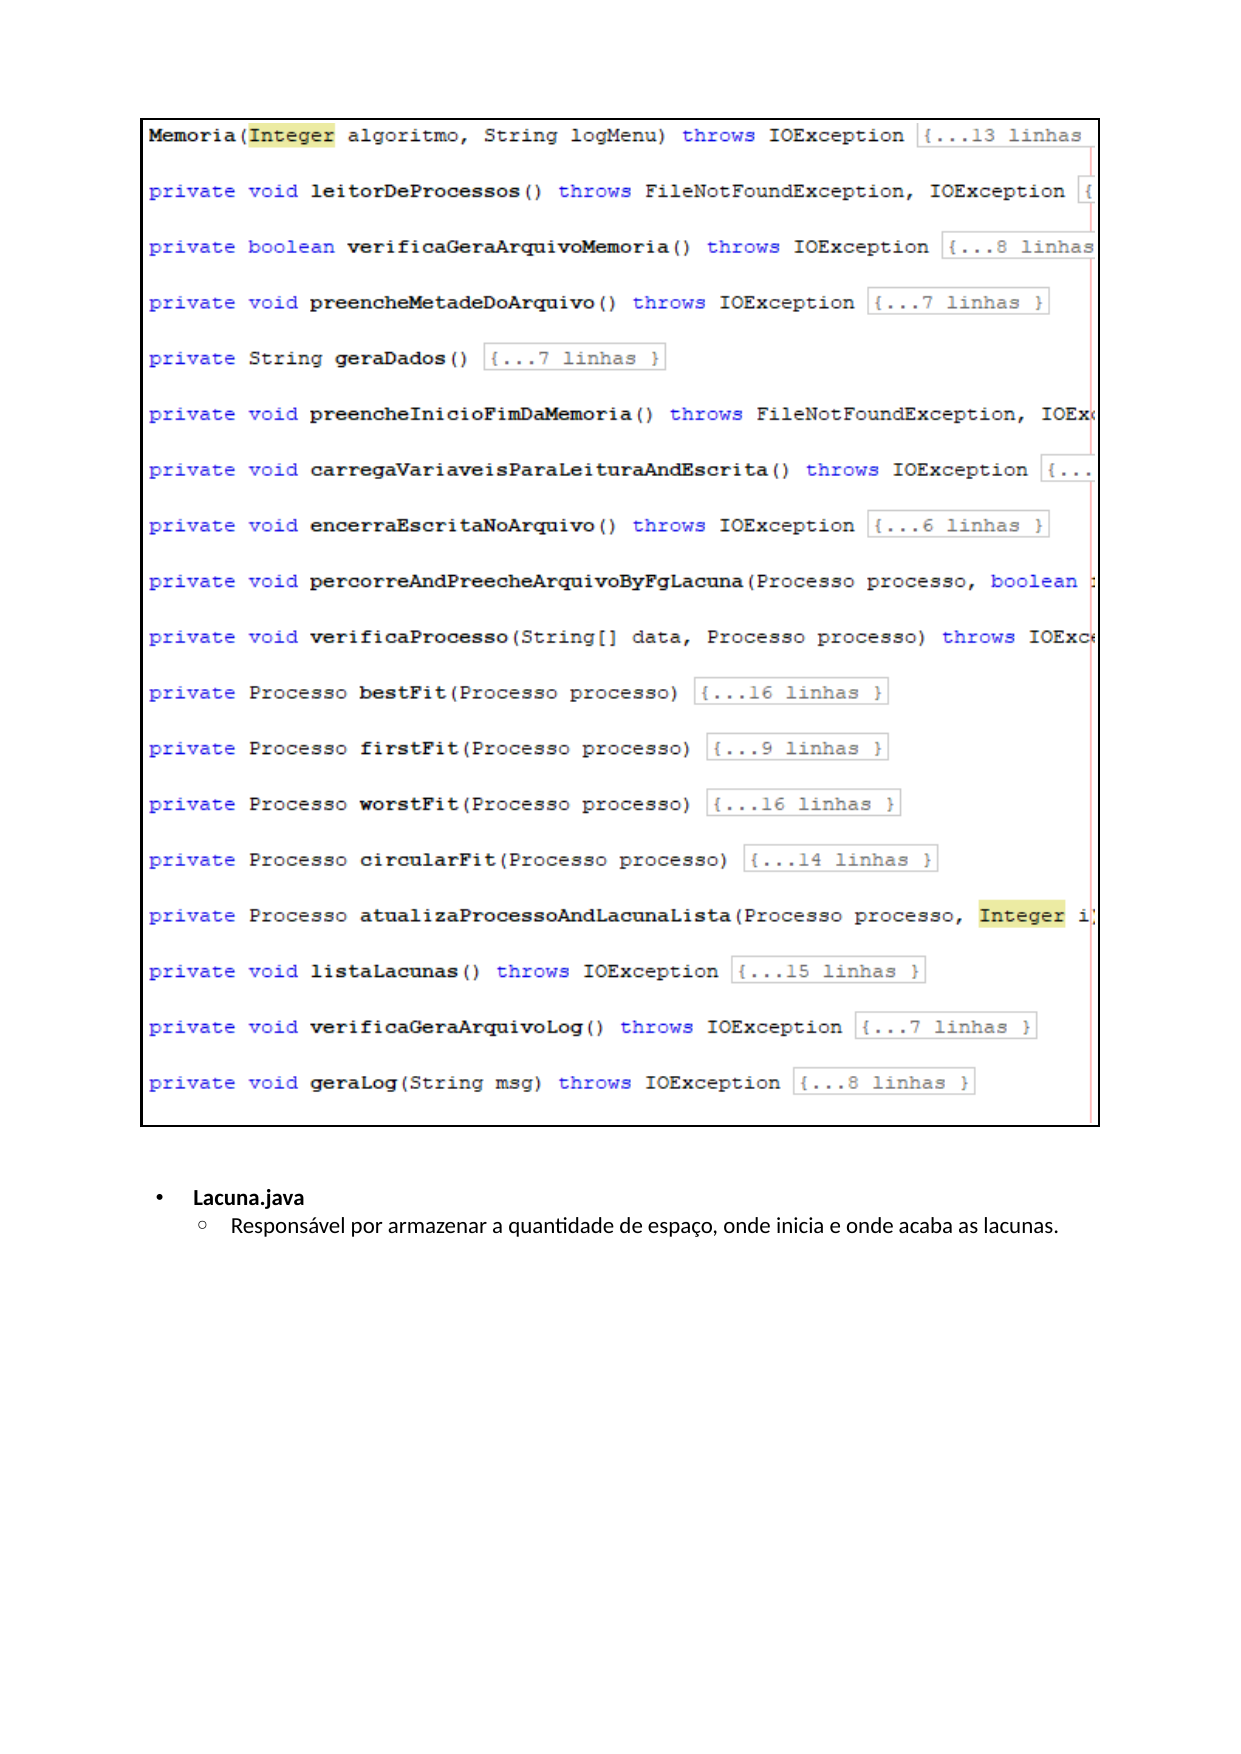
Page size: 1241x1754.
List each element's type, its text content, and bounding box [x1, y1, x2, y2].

list Responsável por armazenar a quantidade de espaço, onde inicia e onde acaba as lacunas. [193, 1212, 1122, 1239]
list Lacuna.java [156, 1183, 1122, 1212]
picture [145, 123, 1095, 1123]
